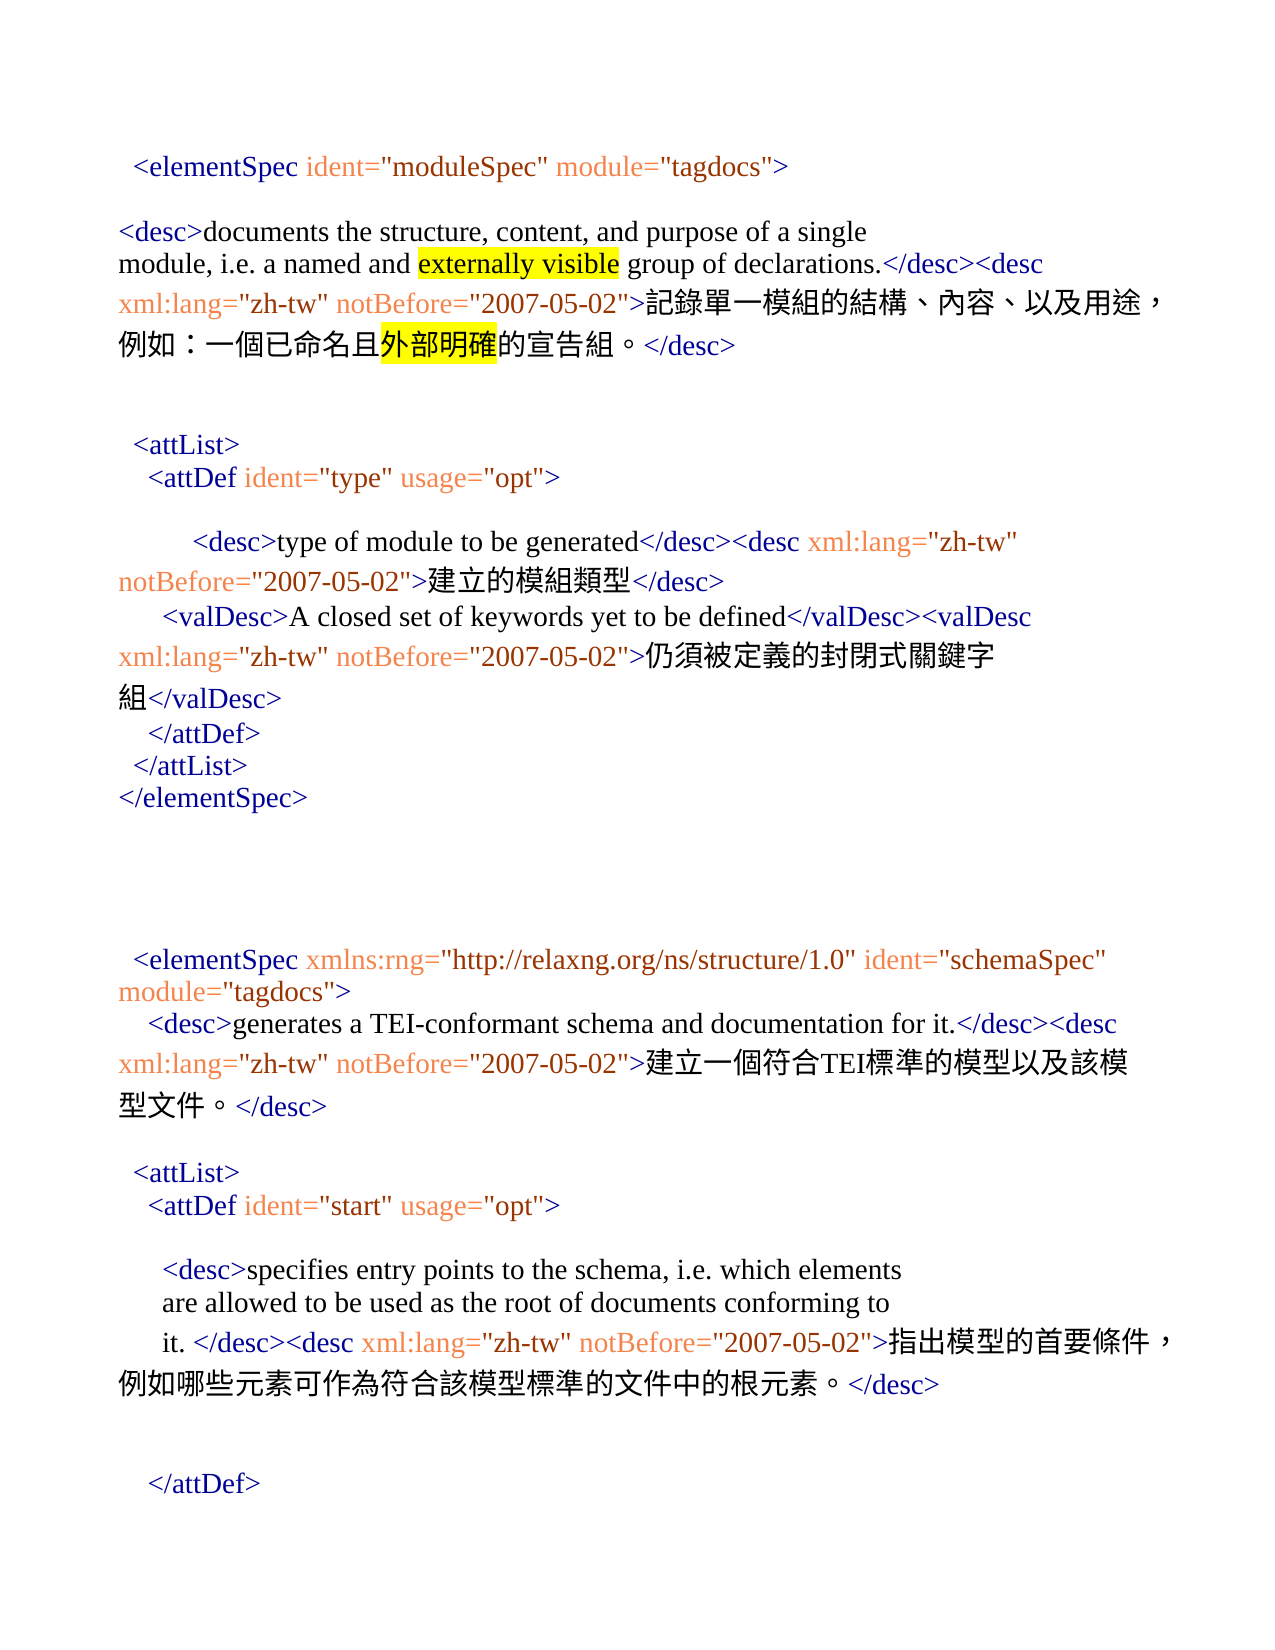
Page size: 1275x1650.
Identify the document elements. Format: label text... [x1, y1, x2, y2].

text <desc>specifies entry points to the schema, i.e. which elements [118, 1254, 1157, 1286]
text <attList> [118, 429, 1157, 461]
text module, i.e. a named and externally visible group of declarations.</desc><desc xml:lang="zh-tw" notBefore="2007-05-02">記錄單一模組的結構、內容、以及用途，例如：一個已命名且外部明確的宣告組。</desc> [118, 247, 1157, 364]
text </attDef> [118, 717, 1157, 749]
text <attList> [118, 1157, 1157, 1189]
text <desc>generates a TEI-conformant schema and documentation for it.</desc><desc xml:lang="zh-tw" notBefore="2007-05-02">建立一個符合TEI標準的模型以及該模型文件。</desc> [118, 1008, 1157, 1124]
text <desc>documents the structure, content, and purpose of a single [118, 215, 1157, 247]
text <elementSpec ident="moduleSpec" module="tagdocs"> [118, 150, 1157, 183]
text it. </desc><desc xml:lang="zh-tw" notBefore="2007-05-02">指出模型的首要條件，例如哪些元素可作為符合該模型標準的文件中的根元素。</desc> [118, 1318, 1157, 1403]
text <desc>type of module to be generated</desc><desc xml:lang="zh-tw" notBefore="2007-05-02">建立的模組類型</desc> [118, 526, 1157, 600]
text <elementSpec xmlns:rng="http://relaxng.org/ns/structure/1.0" ident="schemaSpec" module="tagdocs"> [118, 943, 1157, 1008]
text </attList> [118, 749, 1157, 782]
text <attDef ident="start" usage="opt"> [118, 1189, 1157, 1221]
text <valDesc>A closed set of keywords yet to be defined</valDesc><valDesc xml:lang="zh-tw" notBefore="2007-05-02">仍須被定義的封閉式關鍵字組</valDesc> [118, 600, 1157, 717]
text <attDef ident="type" usage="opt"> [118, 461, 1157, 493]
text </elementSpec> [118, 782, 1157, 814]
text </attDef> [118, 1467, 1157, 1500]
text are allowed to be used as the root of documents conforming to [118, 1286, 1157, 1318]
